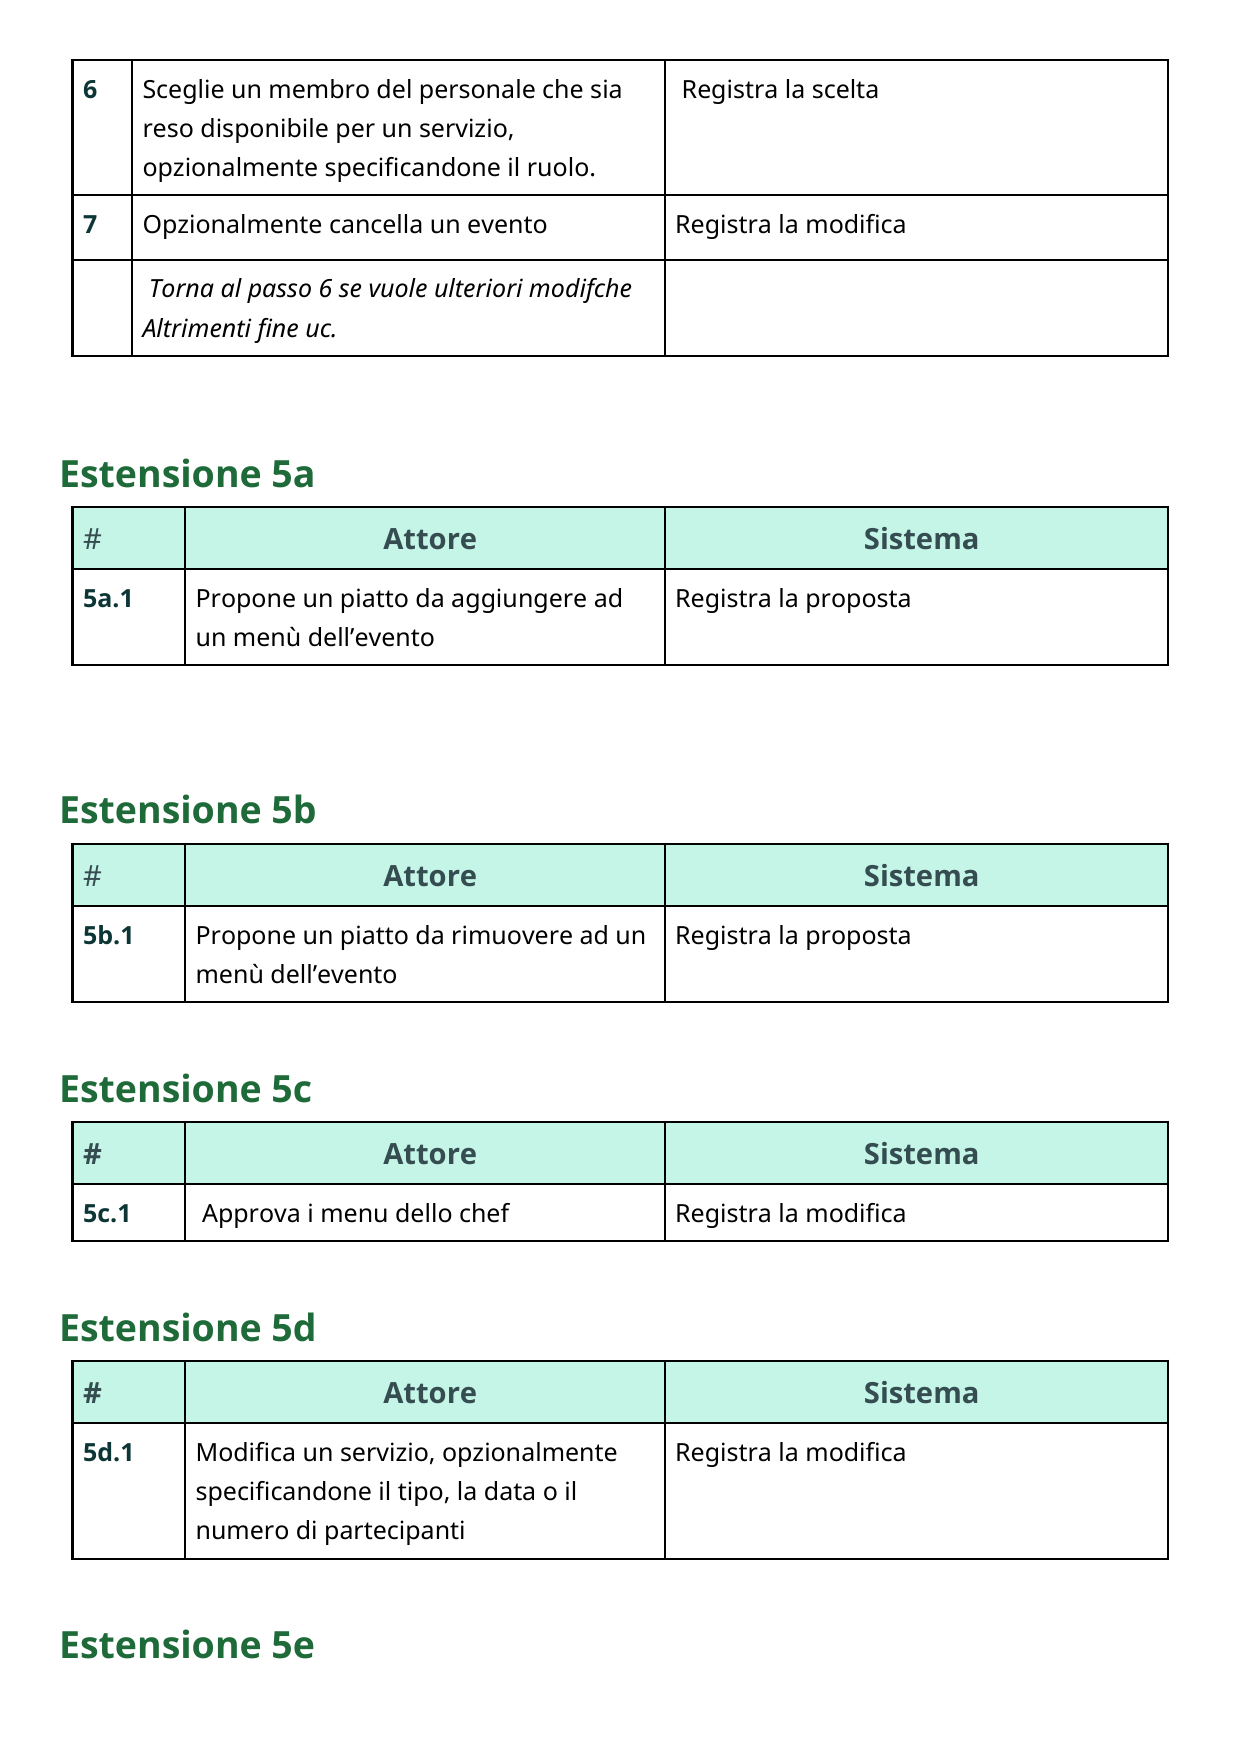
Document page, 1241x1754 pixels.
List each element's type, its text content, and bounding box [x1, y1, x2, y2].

table_header Sistema [666, 1362, 1167, 1422]
table_cell Approva i menu dello chef [186, 1185, 664, 1240]
table_cell Propone un piatto da rimuovere ad un menù dell’evento [186, 907, 664, 1001]
text Estensione 5e [59, 1618, 1181, 1669]
table_cell 7 [74, 196, 131, 258]
table_cell Registra la proposta [666, 907, 1167, 1001]
table_header Attore [186, 508, 664, 568]
table_cell Opzionalmente cancella un evento [133, 196, 664, 258]
table_cell 5d.1 [74, 1424, 184, 1557]
table_cell 5a.1 [74, 570, 184, 664]
table_cell Sceglie un membro del personale che sia reso disponibile per un servizio, opzionalmente specificandone il ruolo. [133, 61, 664, 194]
text Estensione 5b [59, 784, 1181, 835]
text Estensione 5a [59, 447, 1181, 498]
table_cell Registra la proposta [666, 570, 1167, 664]
table_header Sistema [666, 508, 1167, 568]
text Estensione 5d [59, 1301, 1181, 1352]
table_header Attore [186, 1123, 664, 1183]
table_cell Torna al passo 6 se vuole ulteriori modifche Altrimenti fine uc. [133, 261, 664, 355]
table_header # [74, 845, 184, 905]
table_cell [74, 261, 131, 355]
table_header Sistema [666, 1123, 1167, 1183]
table_header Attore [186, 845, 664, 905]
table_cell Registra la modifica [666, 1424, 1167, 1557]
text Estensione 5c [59, 1062, 1181, 1113]
table_cell 5b.1 [74, 907, 184, 1001]
table_cell Modifica un servizio, opzionalmente specificandone il tipo, la data o il numero di partecipanti [186, 1424, 664, 1557]
table_cell Registra la modifica [666, 1185, 1167, 1240]
table_cell Registra la scelta [666, 61, 1167, 194]
table_header Attore [186, 1362, 664, 1422]
table_cell Registra la modifica [666, 196, 1167, 258]
table_header # [74, 1362, 184, 1422]
table_header # [74, 508, 184, 568]
table_cell [666, 261, 1167, 355]
table_header Sistema [666, 845, 1167, 905]
table_cell 6 [74, 61, 131, 194]
table_header # [74, 1123, 184, 1183]
table_cell Propone un piatto da aggiungere ad un menù dell’evento [186, 570, 664, 664]
table_cell 5c.1 [74, 1185, 184, 1240]
